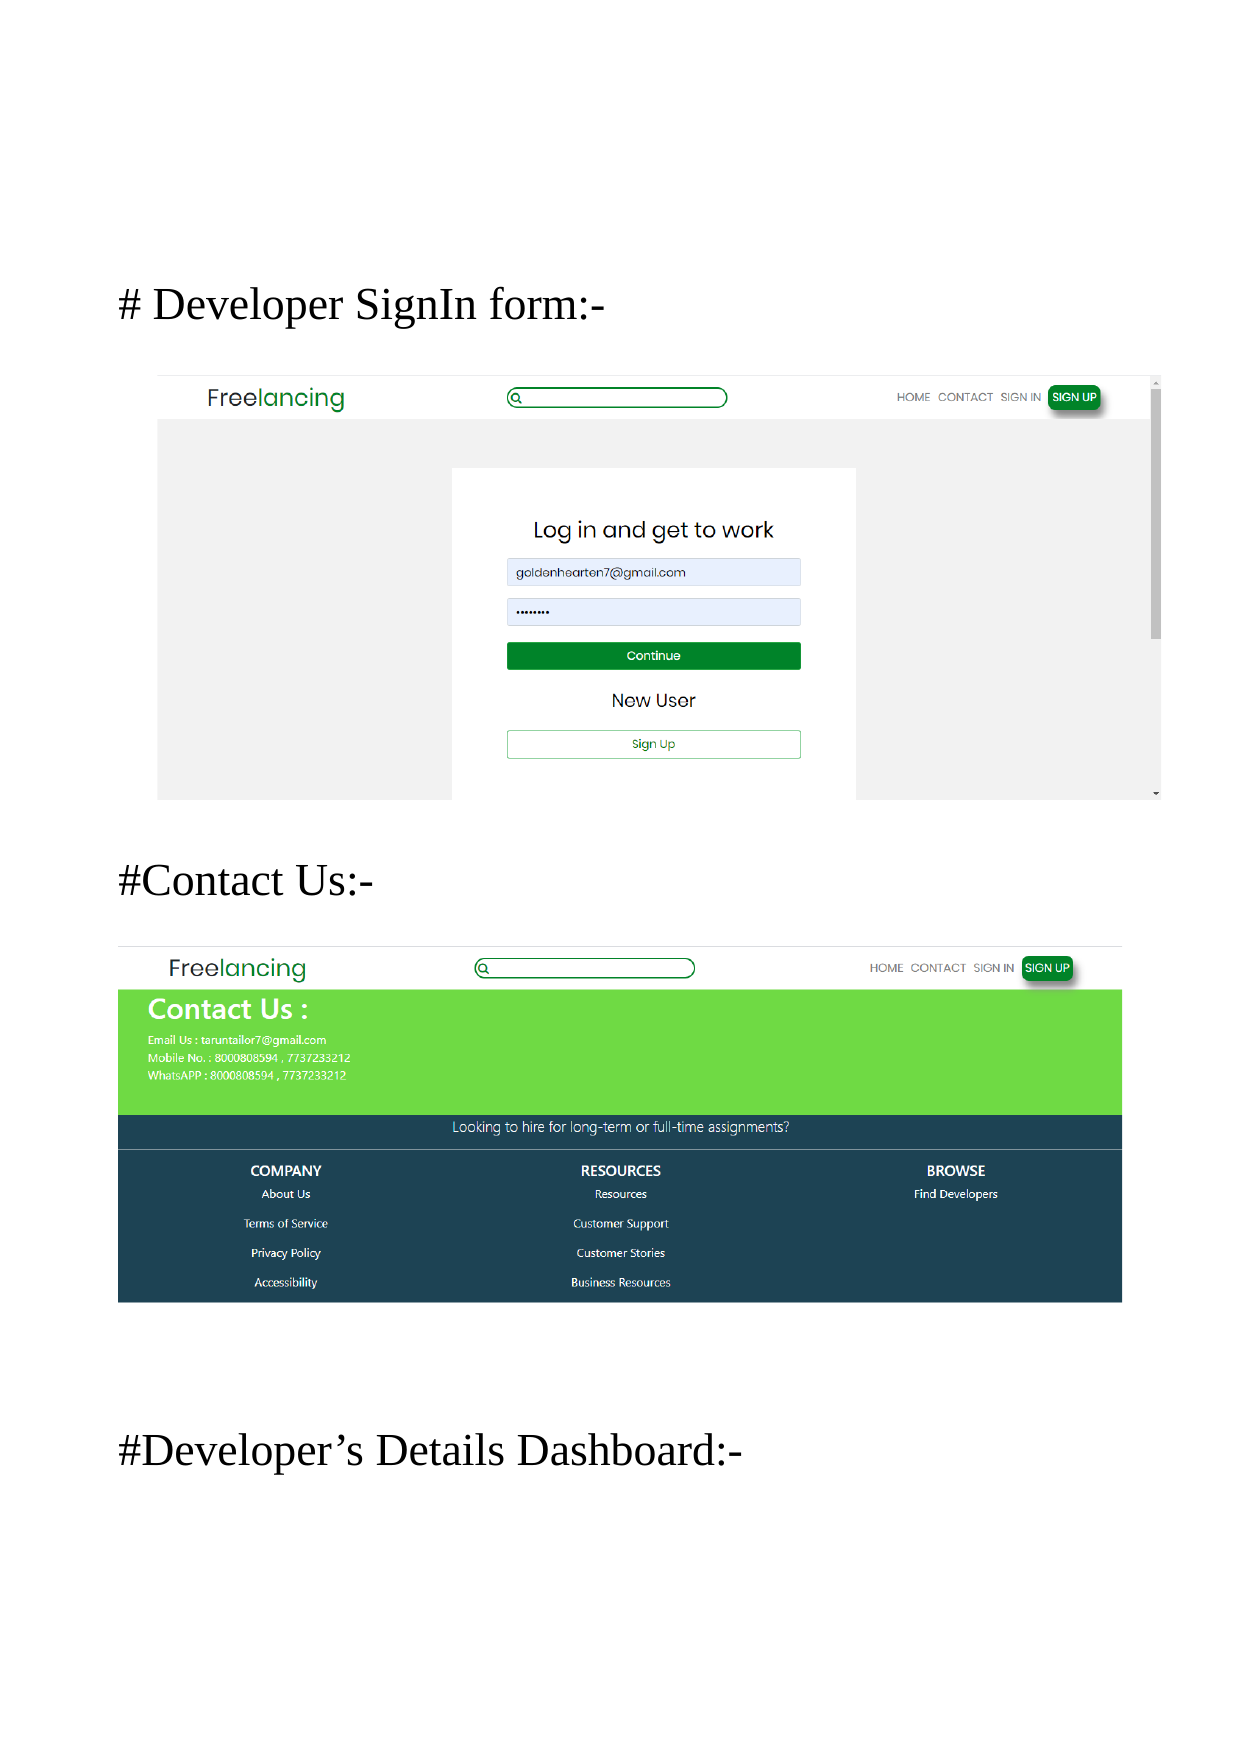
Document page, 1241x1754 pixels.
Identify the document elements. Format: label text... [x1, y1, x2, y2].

picture [157, 373, 1162, 800]
text #Developer’s Details Dashboard:- [118, 1422, 1122, 1475]
text # Developer SignIn form:- [118, 276, 1122, 329]
picture [118, 945, 1123, 1370]
text #Contact Us:- [118, 853, 1122, 905]
